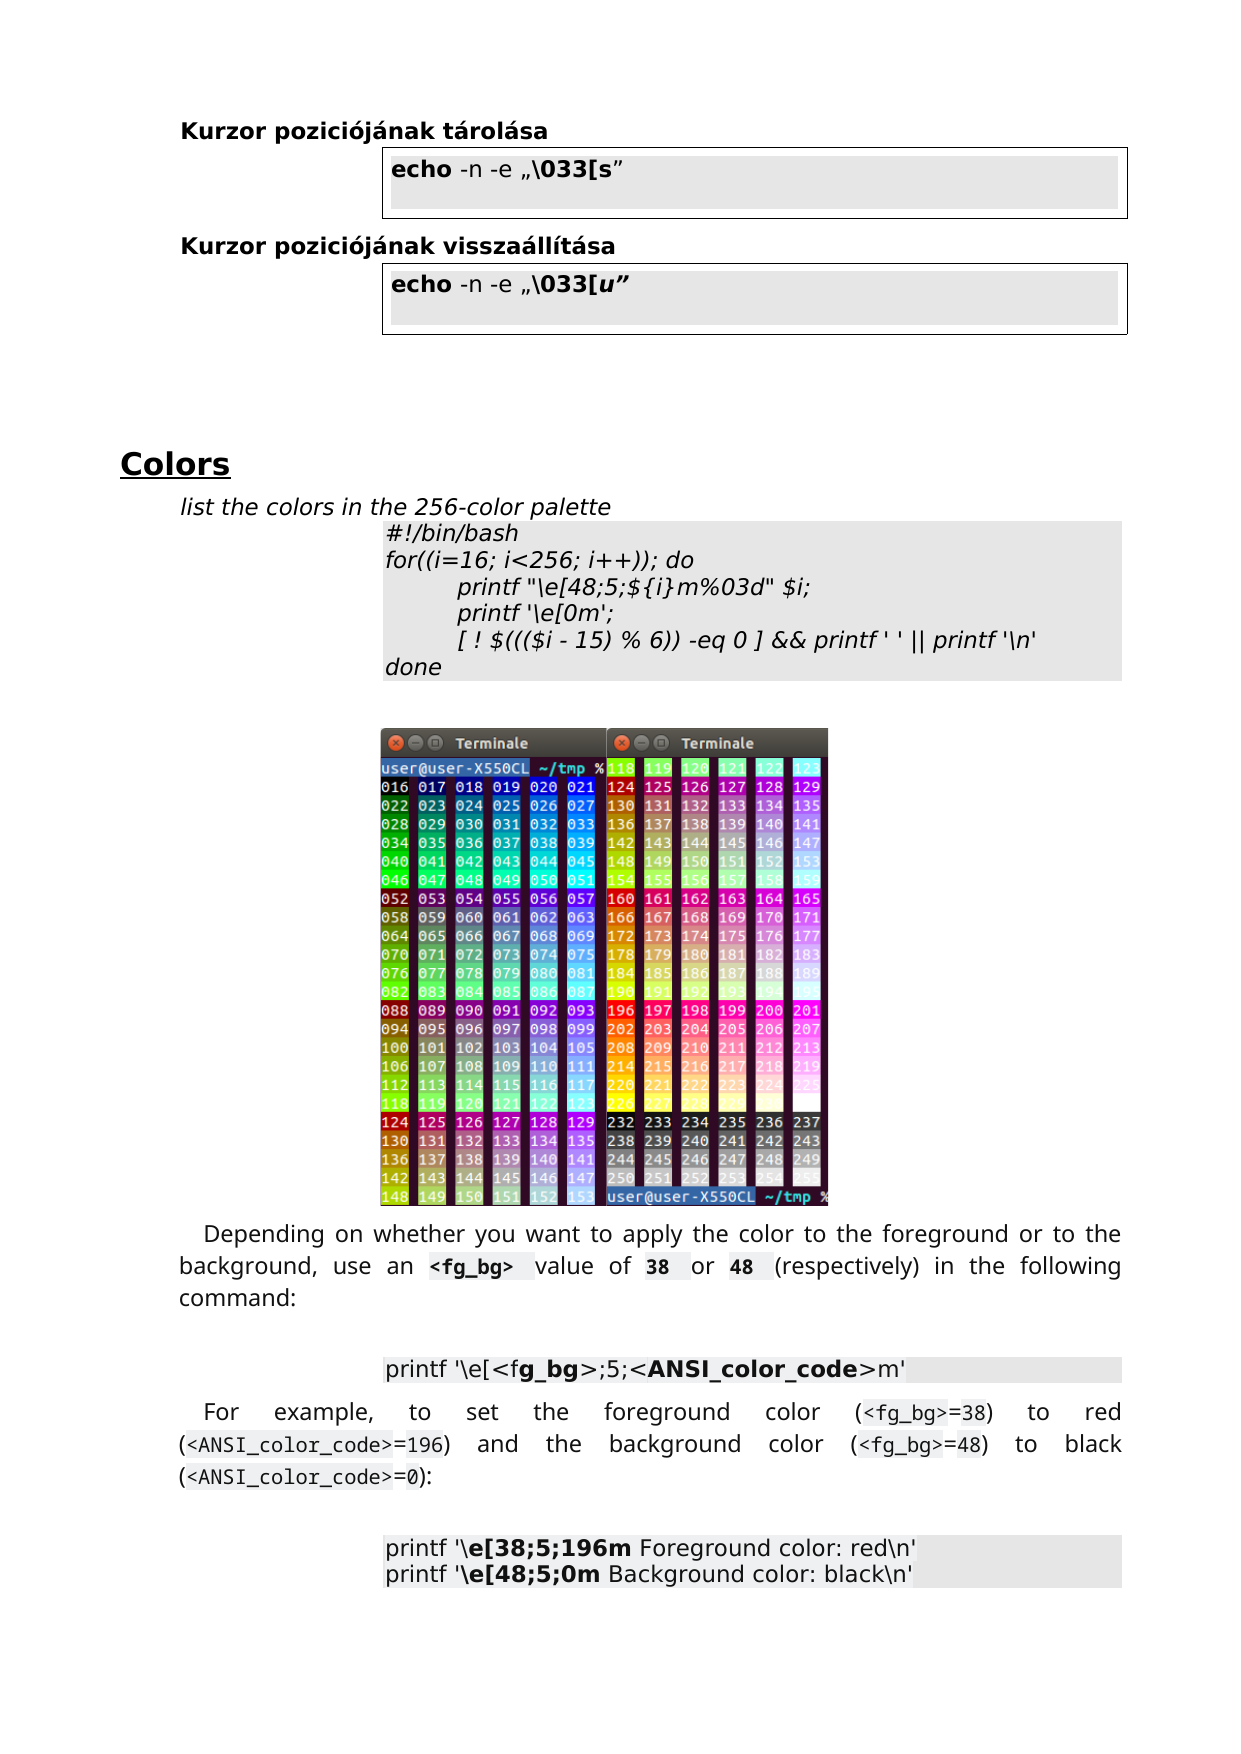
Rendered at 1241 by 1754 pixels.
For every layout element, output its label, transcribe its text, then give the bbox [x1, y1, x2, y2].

text printf '\e[48;5;0m Background color: black\n' [383, 1561, 1122, 1588]
text list the colors in the 256-color palette [180, 494, 1122, 521]
text echo -n -e „\033[s” [391, 156, 1118, 183]
text [ ! $((($i - 15) % 6)) -eq 0 ] && printf ' ' || printf '\n' [383, 627, 1122, 654]
text #!/bin/bash [383, 521, 1122, 547]
text Depending on whether you want to apply the color to the foreground or to the background, use an <fg_bg> value of 38 or 48 (respectively) in the following command: [179, 1217, 1122, 1313]
text printf '\e[38;5;196m Foreground color: red\n' [383, 1535, 1122, 1561]
text Kurzor poziciójának visszaállítása [180, 233, 1122, 260]
text echo -n -e „\033[u” [391, 271, 1118, 298]
picture [380, 728, 829, 1206]
text done [383, 654, 1122, 681]
text Colors [120, 446, 1122, 482]
text printf '\e[0m'; [383, 601, 1122, 627]
text Kurzor poziciójának tárolása [180, 118, 1122, 145]
text for((i=16; i<256; i++)); do [383, 547, 1122, 574]
text printf '\e[<fg_bg>;5;<ANSI_color_code>m' [383, 1357, 1122, 1383]
text For example, to set the foreground color (<fg_bg>=38) to red (<ANSI_color_code>=196) and the background color (<fg_bg>=48) to black (<ANSI_color_code>=0): [179, 1395, 1122, 1491]
text printf "\e[48;5;${i}m%03d" $i; [383, 574, 1122, 601]
